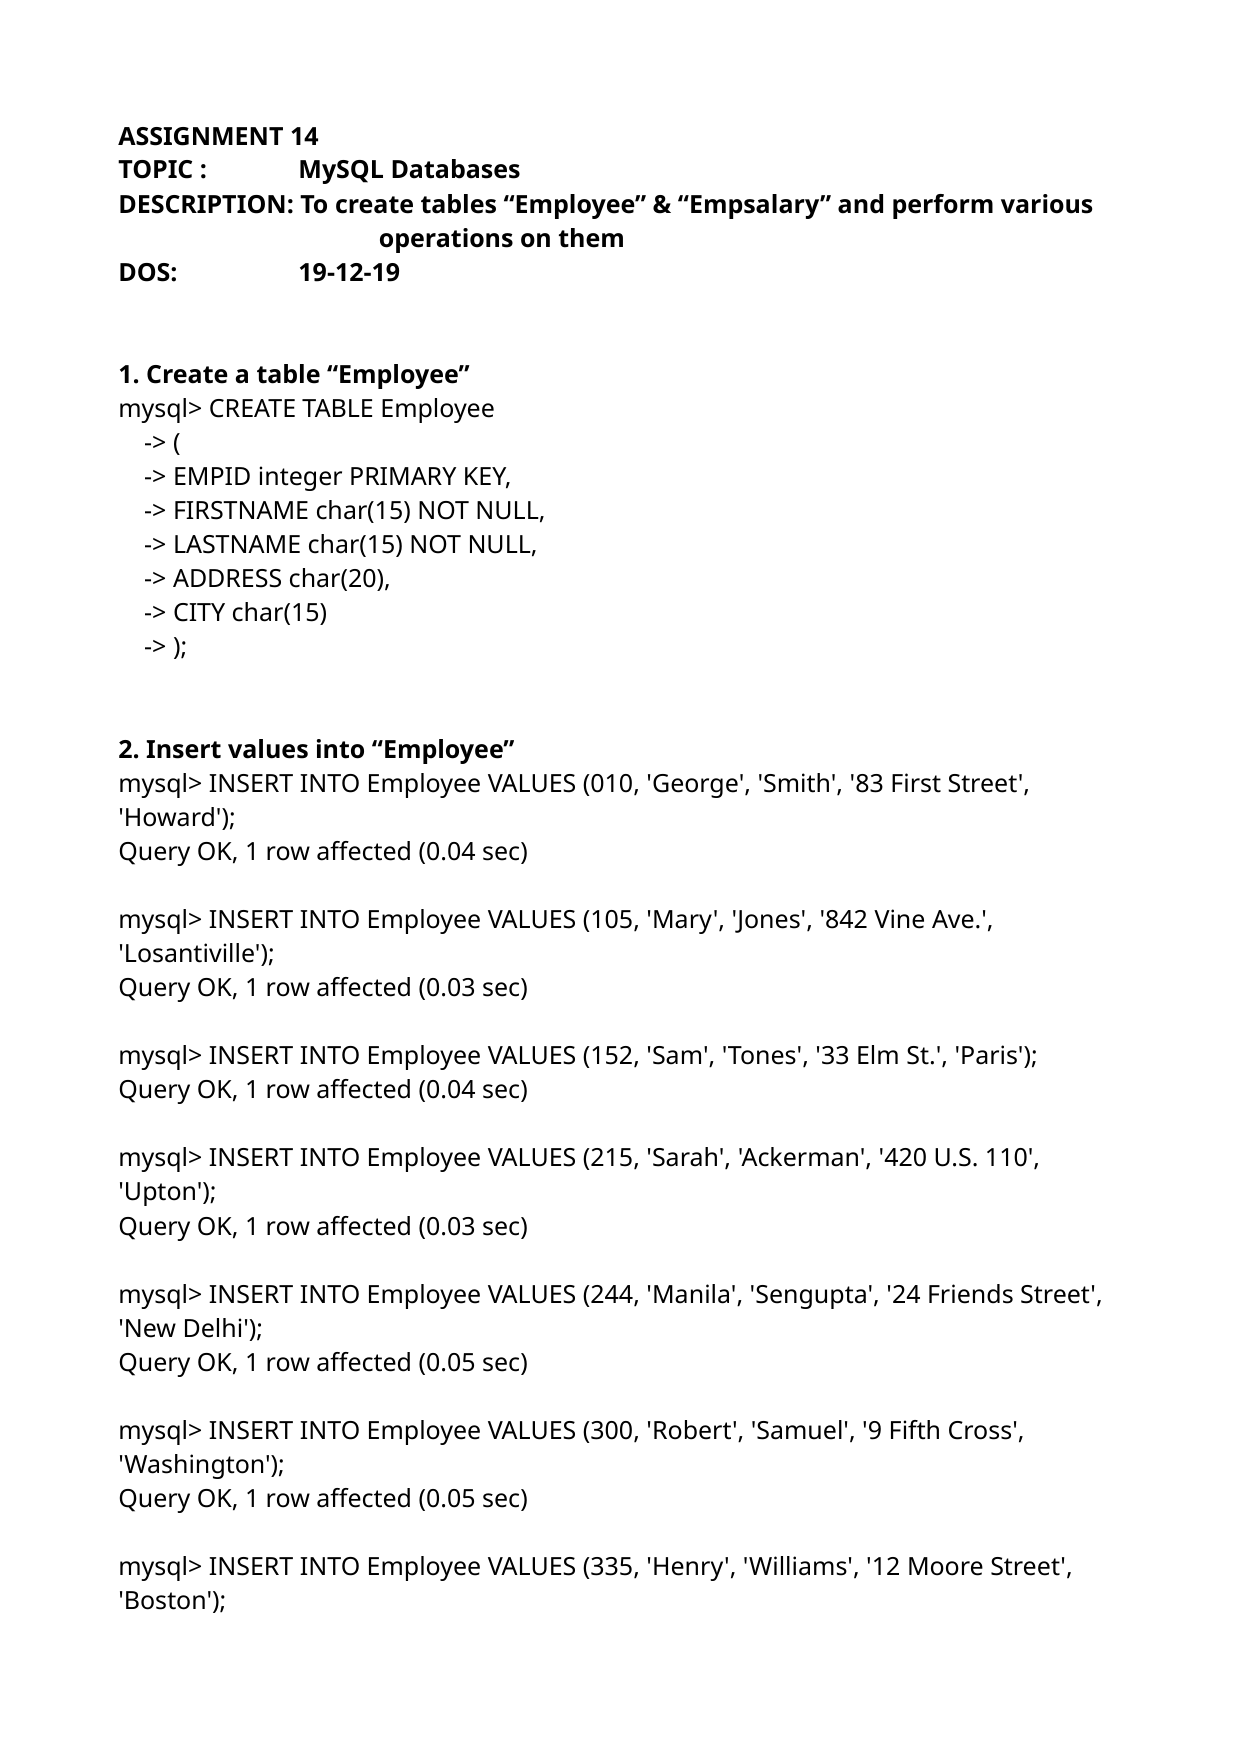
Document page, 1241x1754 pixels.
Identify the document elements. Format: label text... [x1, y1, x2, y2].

text mysql> INSERT INTO Employee VALUES (010, 'George', 'Smith', '83 First Street', 'Howard'); [118, 765, 1122, 833]
text -> ( [118, 425, 1122, 459]
text Query OK, 1 row affected (0.05 sec) [118, 1344, 1122, 1378]
text Query OK, 1 row affected (0.05 sec) [118, 1481, 1122, 1515]
text -> FIRSTNAME char(15) NOT NULL, [118, 493, 1122, 527]
text TOPIC : MySQL Databases [118, 152, 1122, 186]
text -> LASTNAME char(15) NOT NULL, [118, 527, 1122, 561]
text mysql> INSERT INTO Employee VALUES (105, 'Mary', 'Jones', '842 Vine Ave.', 'Losantiville'); [118, 902, 1122, 970]
text ASSIGNMENT 14 [118, 118, 1122, 152]
text -> EMPID integer PRIMARY KEY, [118, 459, 1122, 493]
text mysql> INSERT INTO Employee VALUES (244, 'Manila', 'Sengupta', '24 Friends Street', 'New Delhi'); [118, 1276, 1122, 1344]
text DOS: 19-12-19 [118, 254, 1122, 288]
text 1. Create a table “Employee” [118, 357, 1122, 391]
text mysql> INSERT INTO Employee VALUES (152, 'Sam', 'Tones', '33 Elm St.', 'Paris'); [118, 1038, 1122, 1072]
text mysql> INSERT INTO Employee VALUES (215, 'Sarah', 'Ackerman', '420 U.S. 110', 'Upton'); [118, 1140, 1122, 1208]
text -> ); [118, 629, 1122, 663]
text mysql> INSERT INTO Employee VALUES (300, 'Robert', 'Samuel', '9 Fifth Cross', 'Washington'); [118, 1412, 1122, 1481]
text Query OK, 1 row affected (0.04 sec) [118, 1072, 1122, 1106]
text -> ADDRESS char(20), [118, 561, 1122, 595]
text Query OK, 1 row affected (0.04 sec) [118, 833, 1122, 867]
text mysql> INSERT INTO Employee VALUES (335, 'Henry', 'Williams', '12 Moore Street', 'Boston'); [118, 1549, 1122, 1617]
text DESCRIPTION: To create tables “Employee” & “Empsalary” and perform various operations on them [118, 186, 1122, 254]
text Query OK, 1 row affected (0.03 sec) [118, 1208, 1122, 1242]
text -> CITY char(15) [118, 595, 1122, 629]
text 2. Insert values into “Employee” [118, 731, 1122, 765]
text mysql> CREATE TABLE Employee [118, 391, 1122, 425]
text Query OK, 1 row affected (0.03 sec) [118, 970, 1122, 1004]
